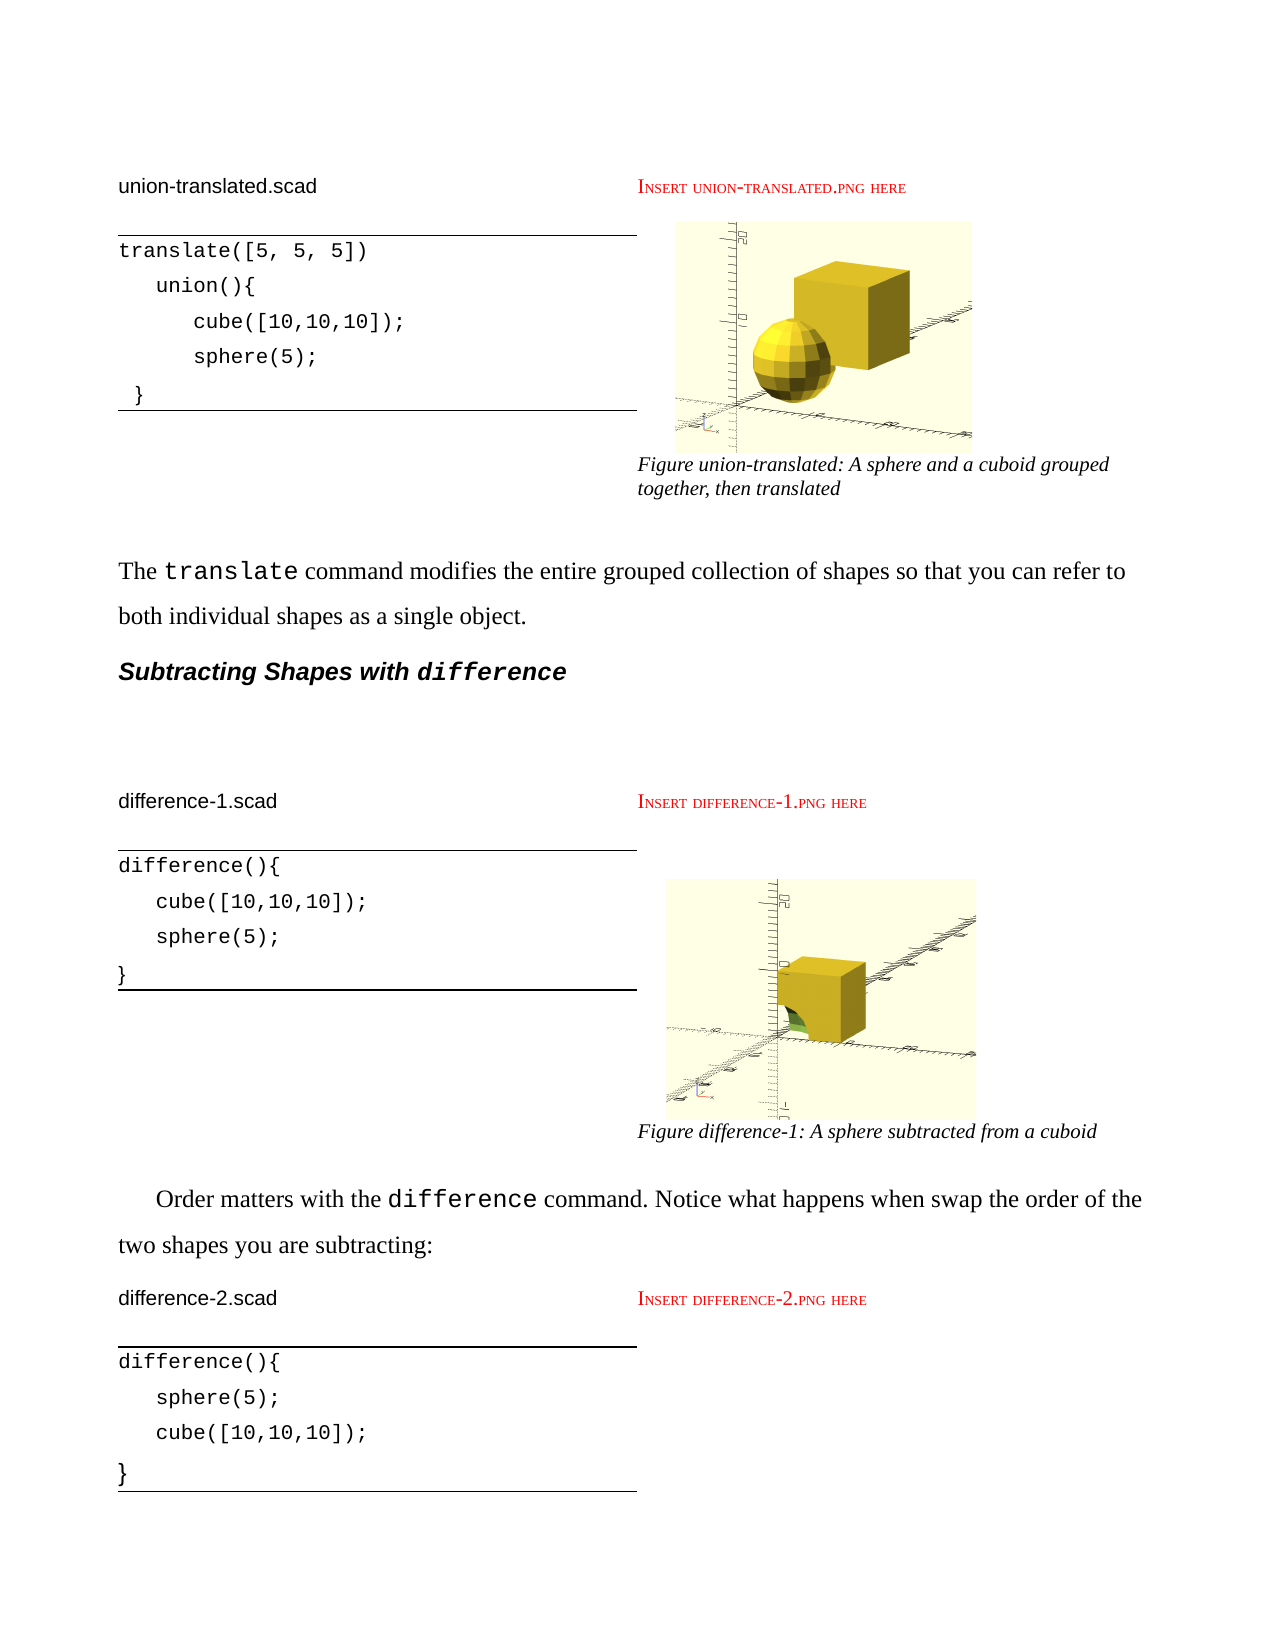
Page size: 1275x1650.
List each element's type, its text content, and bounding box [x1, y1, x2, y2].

table_header difference-1.scad [118, 777, 637, 850]
text The translate command modifies the entire grouped collection of shapes so that you can refer to both individual shapes as a single object. [118, 556, 1157, 630]
picture [675, 222, 973, 453]
table_header [118, 411, 637, 513]
table_header translate([5, 5, 5]) union(){ cube([10,10,10]); sphere(5); } [118, 236, 637, 410]
table_header difference(){ sphere(5); cube([10,10,10]); } [118, 1348, 637, 1491]
subtitle Subtracting Shapes with difference [118, 657, 1157, 688]
table_header difference-2.scad [118, 1273, 637, 1346]
text Order matters with the difference command. Notice what happens when swap the order of the two shapes you are subtracting: [118, 1184, 1157, 1258]
table_header Insert difference-1.png here Figure difference-1: A sphere subtracted from a cuboid [638, 777, 1157, 1156]
table_header difference(){ cube([10,10,10]); sphere(5); } [118, 851, 637, 989]
table_header Insert union-translated.png here Figure union-translated: A sphere and a cuboid grouped together, then translated [638, 161, 1157, 513]
table_header [118, 1492, 637, 1504]
table_header Insert difference-2.png here [638, 1273, 1157, 1504]
picture [666, 879, 977, 1120]
table_header [118, 991, 637, 1156]
table_header union-translated.scad [118, 161, 637, 235]
